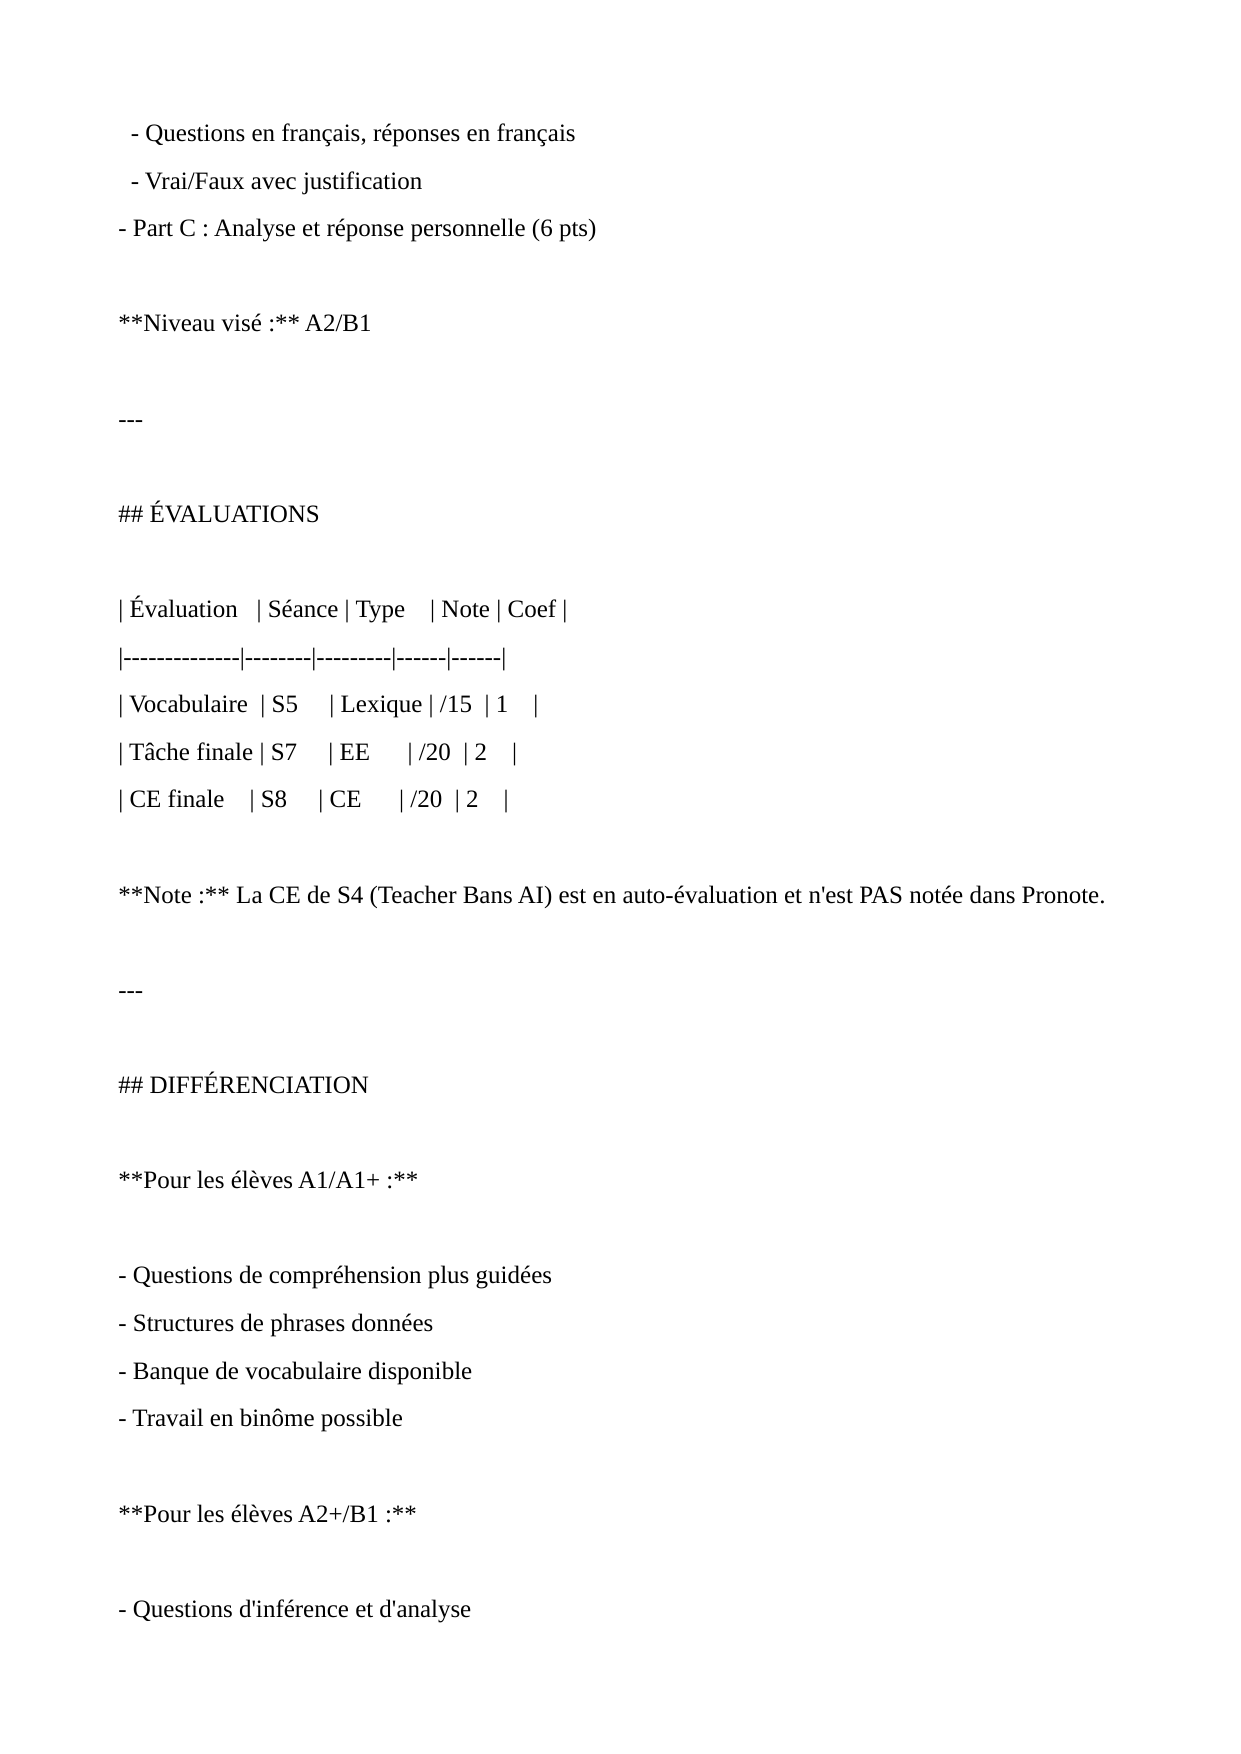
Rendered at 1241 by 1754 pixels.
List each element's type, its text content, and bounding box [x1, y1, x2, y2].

text - Vrai/Faux avec justification [118, 166, 1122, 194]
text | CE finale | S8 | CE | /20 | 2 | [118, 784, 1122, 813]
text ## ÉVALUATIONS [118, 499, 1122, 528]
text **Pour les élèves A1/A1+ :** [118, 1165, 1122, 1194]
text - Questions d'inférence et d'analyse [118, 1594, 1122, 1623]
text **Note :** La CE de S4 (Teacher Bans AI) est en auto-évaluation et n'est PAS notée dans Pronote. [118, 880, 1122, 908]
text - Structures de phrases données [118, 1308, 1122, 1337]
text - Travail en binôme possible [118, 1403, 1122, 1432]
text | Vocabulaire | S5 | Lexique | /15 | 1 | [118, 689, 1122, 718]
text --- [118, 975, 1122, 1004]
text **Niveau visé :** A2/B1 [118, 308, 1122, 337]
text - Banque de vocabulaire disponible [118, 1356, 1122, 1384]
text |--------------|--------|---------|------|------| [118, 642, 1122, 671]
text - Part C : Analyse et réponse personnelle (6 pts) [118, 213, 1122, 242]
text **Pour les élèves A2+/B1 :** [118, 1499, 1122, 1527]
text | Évaluation | Séance | Type | Note | Coef | [118, 594, 1122, 623]
text ## DIFFÉRENCIATION [118, 1070, 1122, 1099]
text --- [118, 404, 1122, 432]
text - Questions en français, réponses en français [118, 118, 1122, 147]
text | Tâche finale | S7 | EE | /20 | 2 | [118, 737, 1122, 766]
text - Questions de compréhension plus guidées [118, 1261, 1122, 1289]
